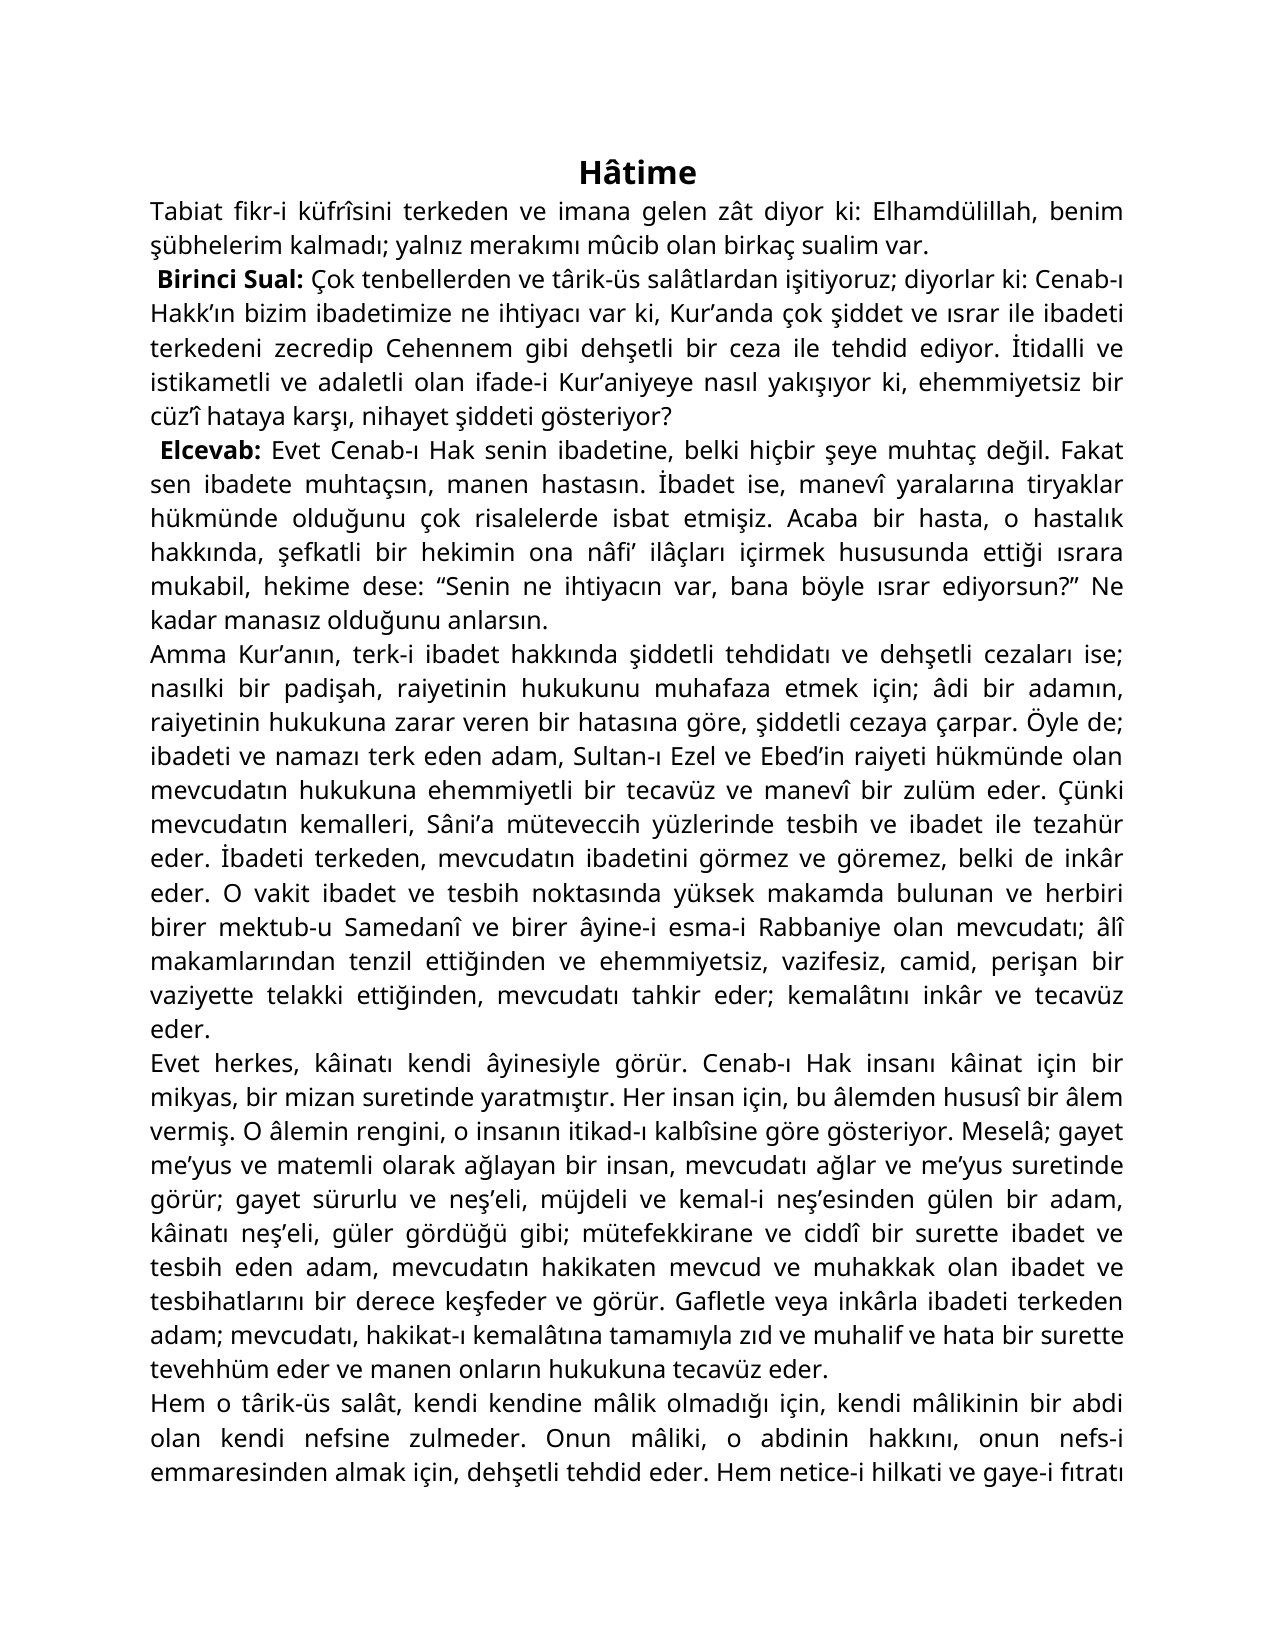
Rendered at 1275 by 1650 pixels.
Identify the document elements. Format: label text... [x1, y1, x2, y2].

text Amma Kur’anın, terk-i ibadet hakkında şiddetli tehdidatı ve dehşetli cezaları ise; nasılki bir padişah, raiyetinin hukukunu muhafaza etmek için; âdi bir adamın, raiyetinin hukukuna zarar veren bir hatasına göre, şiddetli cezaya çarpar. Öyle de; ibadeti ve namazı terk eden adam, Sultan-ı Ezel ve Ebed’in raiyeti hükmünde olan mevcudatın hukukuna ehemmiyetli bir tecavüz ve manevî bir zulüm eder. Çünki mevcudatın kemalleri, Sâni’a müteveccih yüzlerinde tesbih ve ibadet ile tezahür eder. İbadeti terkeden, mevcudatın ibadetini görmez ve göremez, belki de inkâr eder. O vakit ibadet ve tesbih noktasında yüksek makamda bulunan ve herbiri birer mektub-u Samedanî ve birer âyine-i esma-i Rabbaniye olan mevcudatı; âlî makamlarından tenzil ettiğinden ve ehemmiyetsiz, vazifesiz, camid, perişan bir vaziyette telakki ettiğinden, mevcudatı tahkir eder; kemalâtını inkâr ve tecavüz eder. [150, 637, 1125, 1046]
text Birinci Sual: Çok tenbellerden ve târik-üs salâtlardan işitiyoruz; diyorlar ki: Cenab-ı Hakk’ın bizim ibadetimize ne ihtiyacı var ki, Kur’anda çok şiddet ve ısrar ile ibadeti terkedeni zecredip Cehennem gibi dehşetli bir ceza ile tehdid ediyor. İtidalli ve istikametli ve adaletli olan ifade-i Kur’aniyeye nasıl yakışıyor ki, ehemmiyetsiz bir cüz’î hataya karşı, nihayet şiddeti gösteriyor? [150, 262, 1125, 432]
text Hem o târik-üs salât, kendi kendine mâlik olmadığı için, kendi mâlikinin bir abdi olan kendi nefsine zulmeder. Onun mâliki, o abdinin hakkını, onun nefs-i emmaresinden almak için, dehşetli tehdid eder. Hem netice-i hilkati ve gaye-i fıtratı [150, 1386, 1125, 1488]
text Elcevab: Evet Cenab-ı Hak senin ibadetine, belki hiçbir şeye muhtaç değil. Fakat sen ibadete muhtaçsın, manen hastasın. İbadet ise, manevî yaralarına tiryaklar hükmünde olduğunu çok risalelerde isbat etmişiz. Acaba bir hasta, o hastalık hakkında, şefkatli bir hekimin ona nâfi’ ilâçları içirmek hususunda ettiği ısrara mukabil, hekime dese: “Senin ne ihtiyacın var, bana böyle ısrar ediyorsun?” Ne kadar manasız olduğunu anlarsın. [150, 432, 1125, 637]
subtitle Hâtime [150, 150, 1125, 194]
text Tabiat fikr-i küfrîsini terkeden ve imana gelen zât diyor ki: Elhamdülillah, benim şübhelerim kalmadı; yalnız merakımı mûcib olan birkaç sualim var. [150, 194, 1125, 262]
text Evet herkes, kâinatı kendi âyinesiyle görür. Cenab-ı Hak insanı kâinat için bir mikyas, bir mizan suretinde yaratmıştır. Her insan için, bu âlemden hususî bir âlem vermiş. O âlemin rengini, o insanın itikad-ı kalbîsine göre gösteriyor. Meselâ; gayet me’yus ve matemli olarak ağlayan bir insan, mevcudatı ağlar ve me’yus suretinde görür; gayet sürurlu ve neş’eli, müjdeli ve kemal-i neş’esinden gülen bir adam, kâinatı neş’eli, güler gördüğü gibi; mütefekkirane ve ciddî bir surette ibadet ve tesbih eden adam, mevcudatın hakikaten mevcud ve muhakkak olan ibadet ve tesbihatlarını bir derece keşfeder ve görür. Gafletle veya inkârla ibadeti terkeden adam; mevcudatı, hakikat-ı kemalâtına tamamıyla zıd ve muhalif ve hata bir surette tevehhüm eder ve manen onların hukukuna tecavüz eder. [150, 1046, 1125, 1386]
